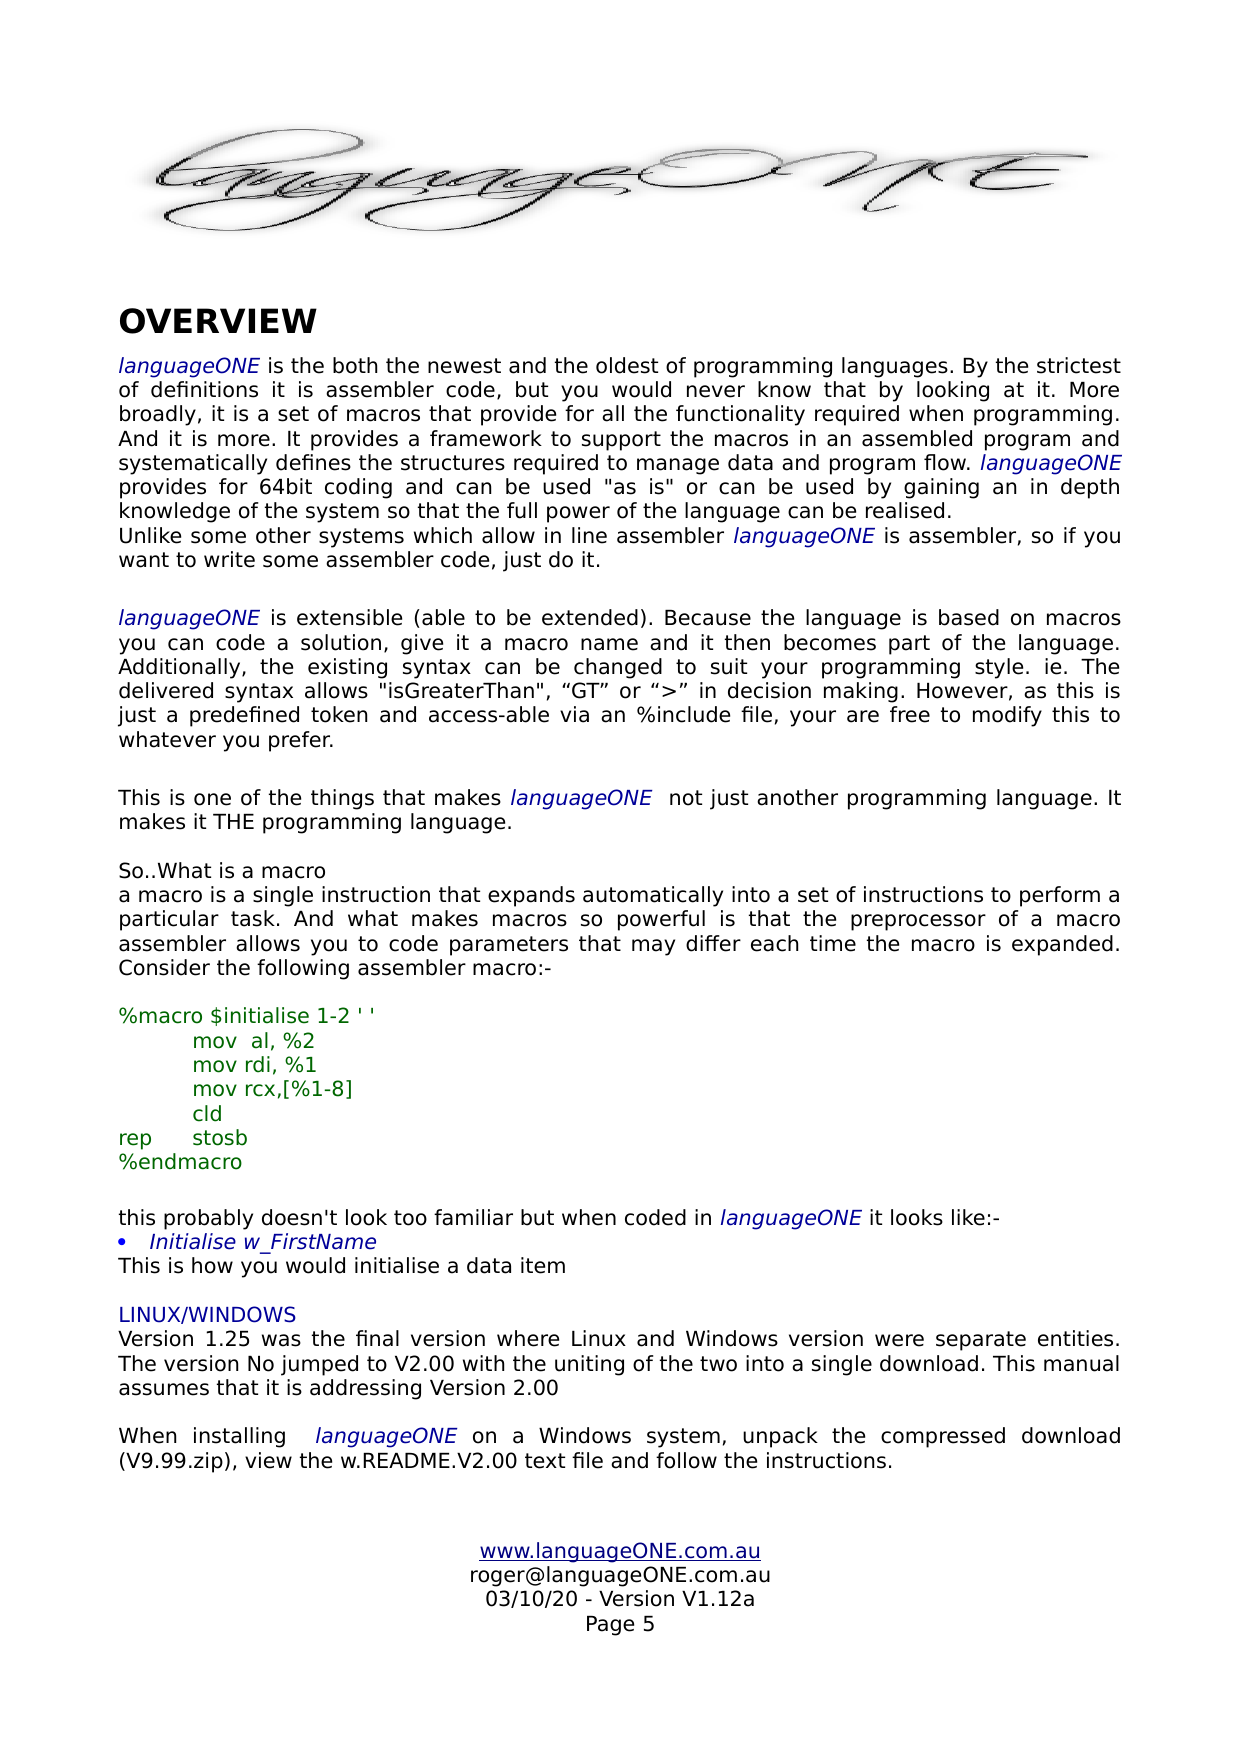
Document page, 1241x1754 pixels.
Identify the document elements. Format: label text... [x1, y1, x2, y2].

text Version 1.25 was the final version where Linux and Windows version were separate entities. The version No jumped to V2.00 with the uniting of the two into a single download. This manual assumes that it is addressing Version 2.00 [118, 1327, 1122, 1400]
text this probably doesn't look too familiar but when coded in languageONE it looks like:- [118, 1206, 1122, 1230]
picture [125, 120, 1118, 239]
subtitle OVERVIEW [118, 302, 1122, 341]
text When installing languageONE on a Windows system, unpack the compressed download (V9.99.zip), view the w.README.V2.00 text file and follow the instructions. [118, 1424, 1122, 1473]
list Initialise w_FirstName [118, 1230, 1122, 1254]
text So..What is a macro [118, 859, 1122, 883]
text This is how you would initialise a data item [118, 1254, 1122, 1279]
text languageONE is extensible (able to be extended). Because the language is based on macros you can code a solution, give it a macro name and it then becomes part of the language. Additionally, the existing syntax can be changed to suit your programming style. ie. The delivered syntax allows "isGreaterThan", “GT” or “>” in decision making. However, as this is just a predefined token and access-able via an %include file, your are free to modify this to whatever you prefer. [118, 606, 1122, 752]
text %macro $initialise 1-2 ' ' [118, 1004, 1122, 1029]
text mov al, %2 [118, 1029, 1122, 1053]
text mov rdi, %1 [118, 1053, 1122, 1077]
text This is one of the things that makes languageONE not just another programming language. It makes it THE programming language. [118, 786, 1122, 834]
text rep stosb [118, 1126, 1122, 1150]
text %endmacro [118, 1150, 1122, 1174]
text a macro is a single instruction that expands automatically into a set of instructions to perform a particular task. And what makes macros so powerful is that the preprocessor of a macro assembler allows you to code parameters that may differ each time the macro is expanded. Consider the following assembler macro:- [118, 883, 1122, 980]
text LINUX/WINDOWS [118, 1303, 1122, 1327]
text mov rcx,[%1-8] [118, 1077, 1122, 1102]
text languageONE is the both the newest and the oldest of programming languages. By the strictest of definitions it is assembler code, but you would never know that by looking at it. More broadly, it is a set of macros that provide for all the functionality required when programming. And it is more. It provides a framework to support the macros in an assembled program and systematically defines the structures required to manage data and program flow. languageONE provides for 64bit coding and can be used "as is" or can be used by gaining an in depth knowledge of the system so that the full power of the language can be realised. [118, 354, 1122, 524]
text cld [118, 1102, 1122, 1126]
text Unlike some other systems which allow in line assembler languageONE is assembler, so if you want to write some assembler code, just do it. [118, 524, 1122, 572]
